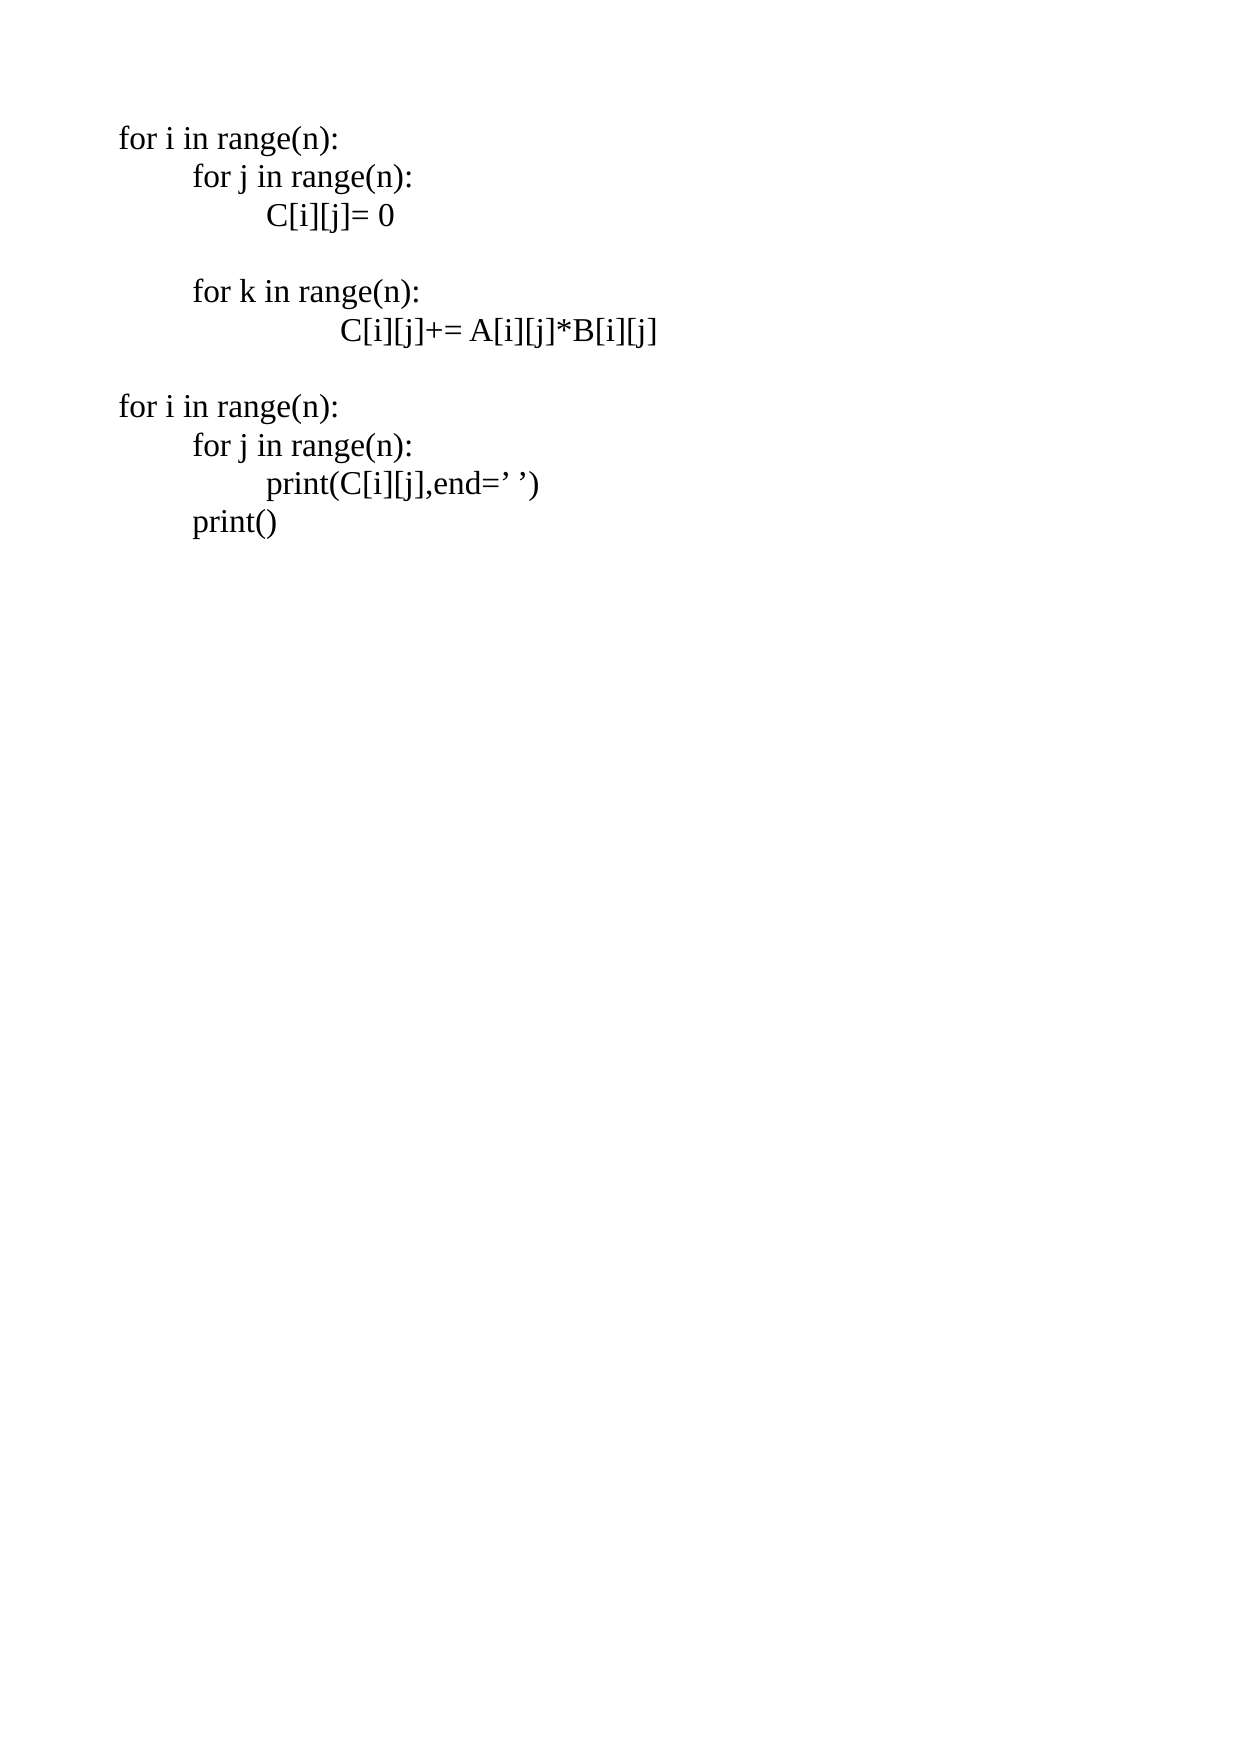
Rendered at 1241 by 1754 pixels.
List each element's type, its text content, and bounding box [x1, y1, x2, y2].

text print() [118, 501, 1122, 540]
text for j in range(n): [118, 156, 1122, 195]
text for i in range(n): [118, 386, 1122, 425]
text for k in range(n): [118, 271, 1122, 310]
text C[i][j]= 0 [118, 195, 1122, 233]
text for i in range(n): [118, 118, 1122, 156]
text C[i][j]+= A[i][j]*B[i][j] [118, 310, 1122, 348]
text for j in range(n): [118, 425, 1122, 463]
text print(C[i][j],end=’ ’) [118, 463, 1122, 501]
